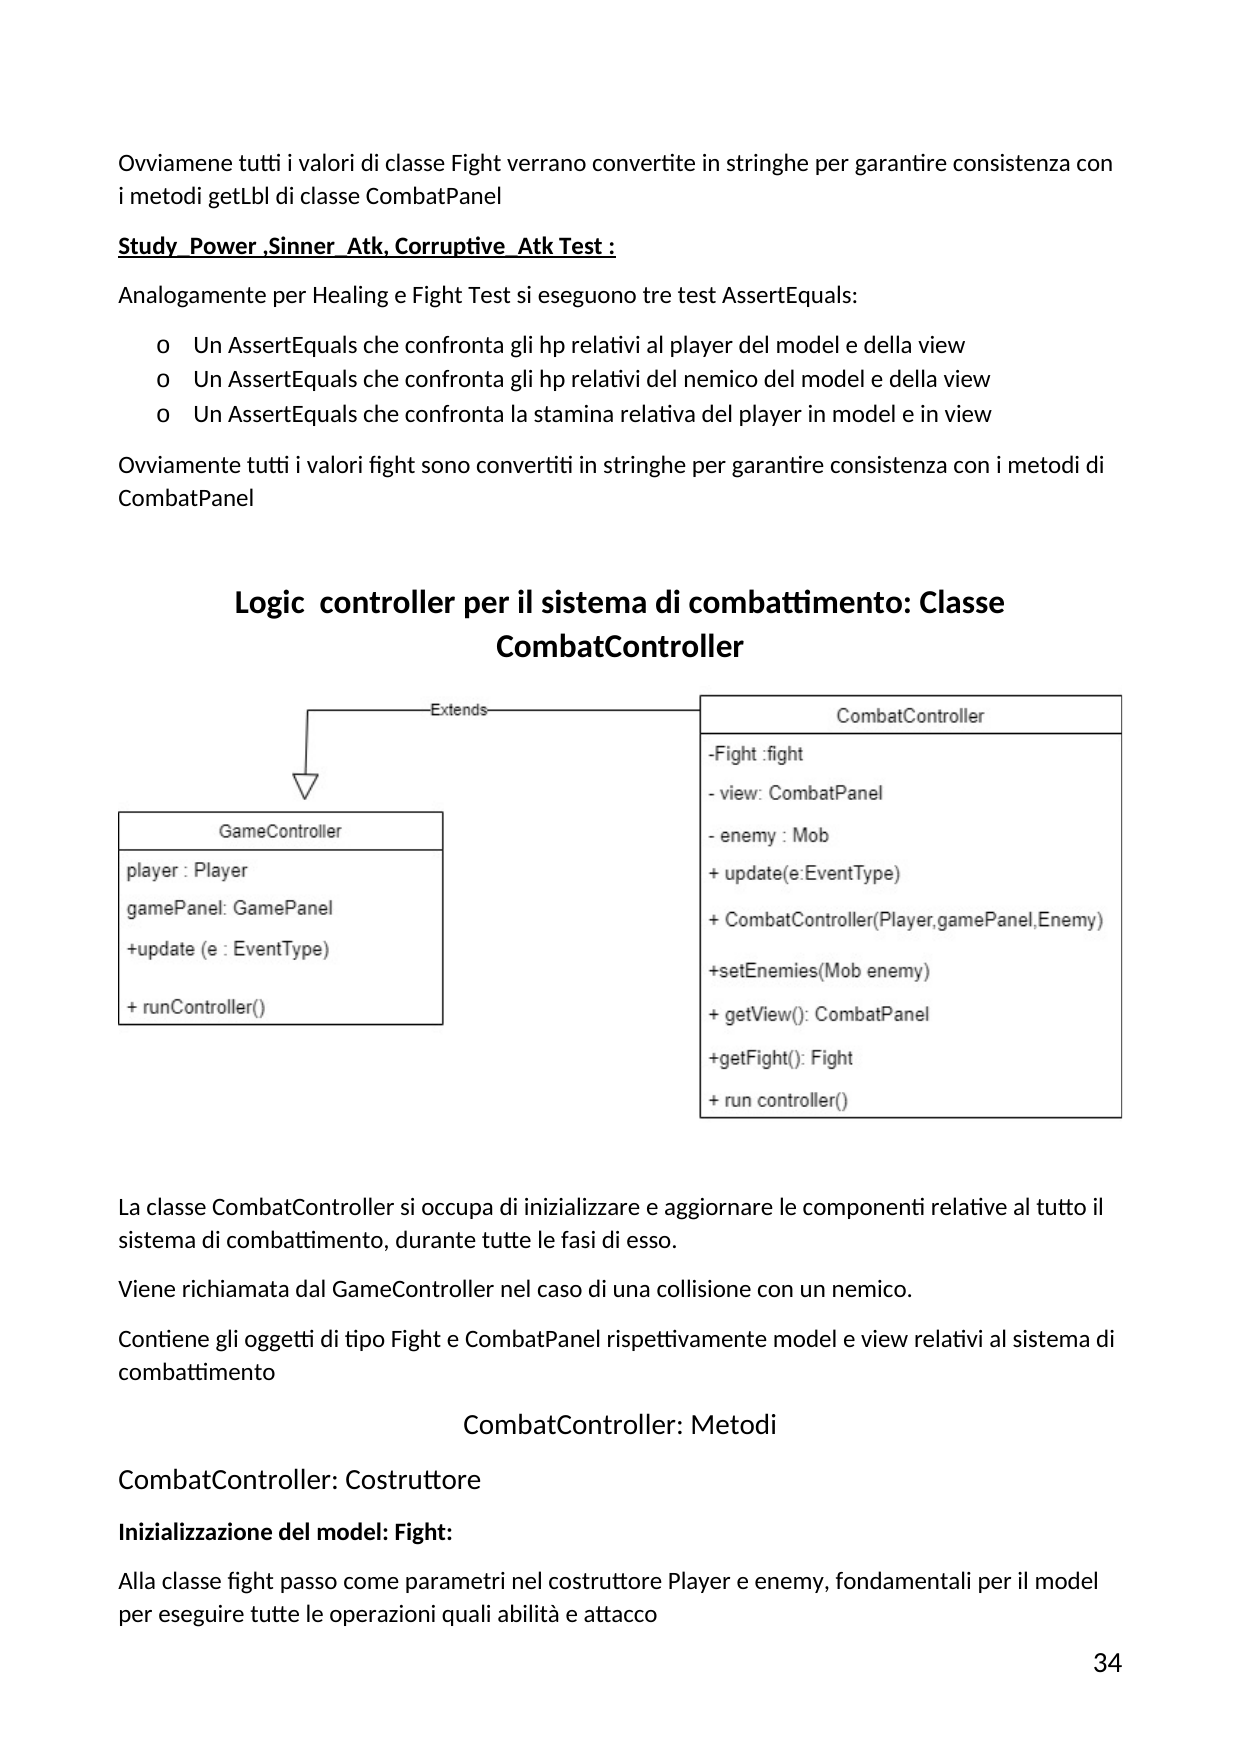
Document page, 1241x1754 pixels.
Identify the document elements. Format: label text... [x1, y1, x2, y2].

text CombatController: Costruttore [118, 1461, 1122, 1496]
list Un AssertEquals che confronta gli hp relativi del nemico del model e della view [156, 363, 1122, 395]
text Analogamente per Healing e Fight Test si eseguono tre test AssertEquals: [118, 280, 1122, 310]
list Un AssertEquals che confronta gli hp relativi al player del model e della view [156, 329, 1122, 361]
text Study_Power ,Sinner_Atk, Corruptive_Atk Test : [118, 230, 1122, 261]
text Alla classe fight passo come parametri nel costruttore Player e enemy, fondamentali per il model per eseguire tutte le operazioni quali abilità e attacco [118, 1566, 1122, 1629]
text CombatController: Metodi [118, 1406, 1122, 1441]
text Ovviamente tutti i valori fight sono convertiti in stringhe per garantire consistenza con i metodi di CombatPanel [118, 449, 1122, 512]
text Logic controller per il sistema di combattimento: Classe CombatController [118, 581, 1122, 666]
text Viene richiamata dal GameController nel caso di una collisione con un nemico. [118, 1274, 1122, 1304]
text Inizializzazione del model: Fight: [118, 1516, 1122, 1546]
picture [118, 685, 1123, 1123]
text Ovviamene tutti i valori di classe Fight verrano convertite in stringhe per garantire consistenza con i metodi getLbl di classe CombatPanel [118, 148, 1122, 211]
text La classe CombatController si occupa di inizializzare e aggiornare le componenti relative al tutto il sistema di combattimento, durante tutte le fasi di esso. [118, 1191, 1122, 1254]
list Un AssertEquals che confronta la stamina relativa del player in model e in view [156, 398, 1122, 429]
text Contiene gli oggetti di tipo Fight e CombatPanel rispettivamente model e view relativi al sistema di combattimento [118, 1323, 1122, 1387]
